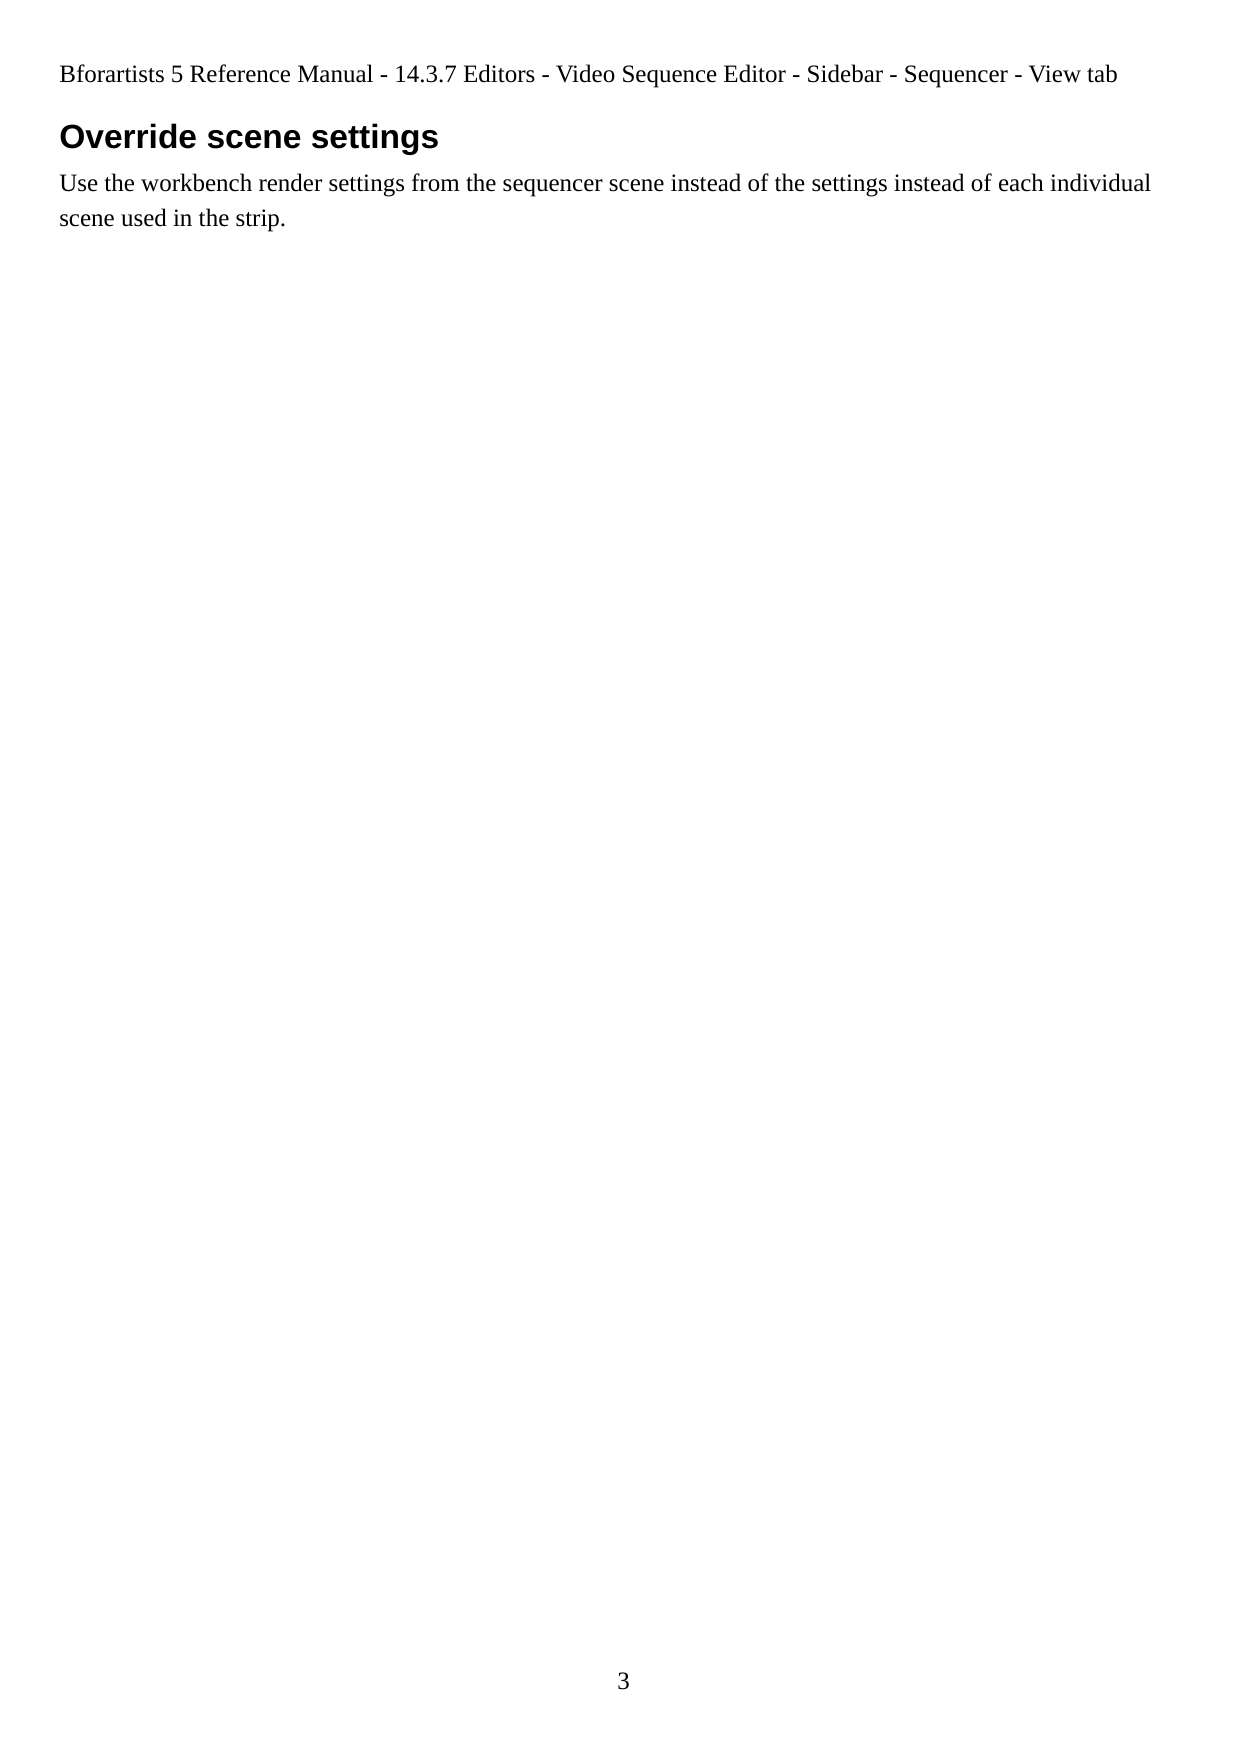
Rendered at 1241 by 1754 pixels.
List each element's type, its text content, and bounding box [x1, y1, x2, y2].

text Use the workbench render settings from the sequencer scene instead of the settings instead of each individual scene used in the strip. [59, 168, 1181, 232]
subtitle Override scene settings [59, 117, 1181, 156]
